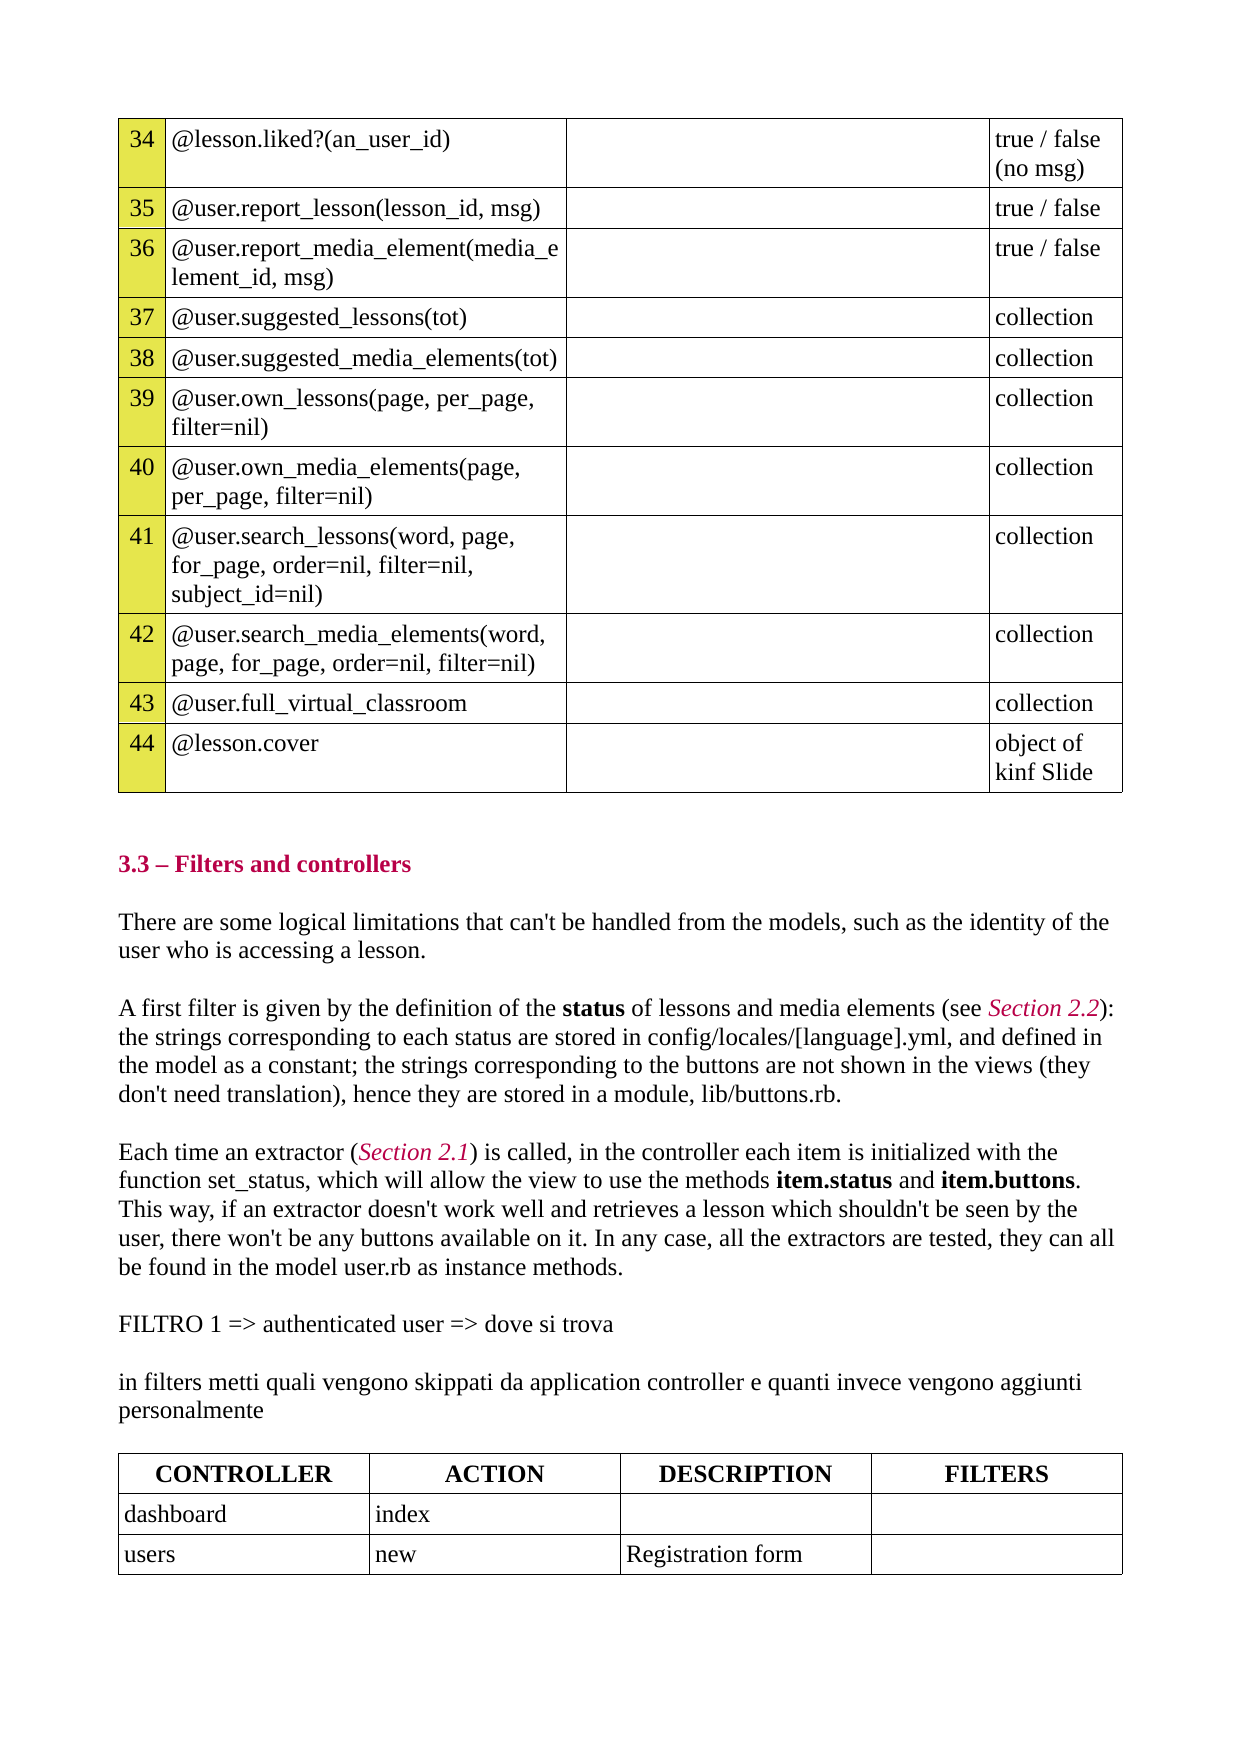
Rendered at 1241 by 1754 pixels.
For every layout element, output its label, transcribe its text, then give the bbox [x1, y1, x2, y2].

table_cell @user.full_virtual_classroom [166, 683, 566, 722]
table_cell 34 [119, 119, 165, 187]
table_cell collection [990, 614, 1122, 682]
table_cell Registration form [621, 1535, 871, 1574]
table_cell [567, 338, 989, 377]
table_cell collection [990, 516, 1122, 613]
table_cell [567, 298, 989, 337]
table_cell 42 [119, 614, 165, 682]
table_cell 43 [119, 683, 165, 722]
text There are some logical limitations that can't be handled from the models, such as the identity of the user who is accessing a lesson. [118, 907, 1122, 964]
table_cell [567, 614, 989, 682]
table_cell index [370, 1494, 620, 1533]
table_cell [567, 378, 989, 446]
table_cell users [119, 1535, 369, 1574]
table_header CONTROLLER [119, 1454, 369, 1493]
table_cell @user.own_lessons(page, per_page, filter=nil) [166, 378, 566, 446]
table_cell 37 [119, 298, 165, 337]
table_cell 36 [119, 229, 165, 297]
table_cell [621, 1494, 871, 1533]
table_cell collection [990, 298, 1122, 337]
table_cell true / false (no msg) [990, 119, 1122, 187]
table_cell [567, 229, 989, 297]
table_cell @user.own_media_elements(page, per_page, filter=nil) [166, 447, 566, 515]
table_cell @user.suggested_media_elements(tot) [166, 338, 566, 377]
table_cell [567, 683, 989, 722]
table_header DESCRIPTION [621, 1454, 871, 1493]
text A first filter is given by the definition of the status of lessons and media elements (see Section 2.2): the strings corresponding to each status are stored in config/locales/[language].yml, and defined in the model as a constant; the strings corresponding to the buttons are not shown in the views (they don't need translation), hence they are stored in a module, lib/buttons.rb. [118, 993, 1122, 1108]
table_cell 44 [119, 724, 165, 792]
text Each time an extractor (Section 2.1) is called, in the controller each item is initialized with the function set_status, which will allow the view to use the methods item.status and item.buttons. This way, if an extractor doesn't work well and retrieves a lesson which shouldn't be seen by the user, there won't be any buttons available on it. In any case, all the extractors are tested, they can all be found in the model user.rb as instance methods. [118, 1137, 1122, 1280]
table_cell collection [990, 683, 1122, 722]
table_cell 38 [119, 338, 165, 377]
table_cell true / false [990, 229, 1122, 297]
table_cell 39 [119, 378, 165, 446]
table_cell [872, 1535, 1122, 1574]
table_cell @user.search_media_elements(word, page, for_page, order=nil, filter=nil) [166, 614, 566, 682]
table_cell dashboard [119, 1494, 369, 1533]
table_cell [872, 1494, 1122, 1533]
text FILTRO 1 => authenticated user => dove si trova [118, 1309, 1122, 1338]
text in filters metti quali vengono skippati da application controller e quanti invece vengono aggiunti personalmente [118, 1367, 1122, 1424]
table_cell [567, 724, 989, 792]
text 3.3 – Filters and controllers [118, 849, 1122, 878]
table_cell @lesson.cover [166, 724, 566, 792]
table_cell collection [990, 378, 1122, 446]
table_cell 41 [119, 516, 165, 613]
table_cell new [370, 1535, 620, 1574]
table_header FILTERS [872, 1454, 1122, 1493]
table_cell [567, 447, 989, 515]
table_cell @user.report_media_element(media_element_id, msg) [166, 229, 566, 297]
table_cell [567, 119, 989, 187]
table_cell collection [990, 447, 1122, 515]
table_cell 40 [119, 447, 165, 515]
table_header ACTION [370, 1454, 620, 1493]
table_cell [567, 516, 989, 613]
table_cell @user.search_lessons(word, page, for_page, order=nil, filter=nil, subject_id=nil) [166, 516, 566, 613]
table_cell collection [990, 338, 1122, 377]
table_cell 35 [119, 188, 165, 227]
table_cell @lesson.liked?(an_user_id) [166, 119, 566, 187]
table_cell true / false [990, 188, 1122, 227]
table_cell object of kinf Slide [990, 724, 1122, 792]
table_cell @user.suggested_lessons(tot) [166, 298, 566, 337]
table_cell [567, 188, 989, 227]
table_cell @user.report_lesson(lesson_id, msg) [166, 188, 566, 227]
